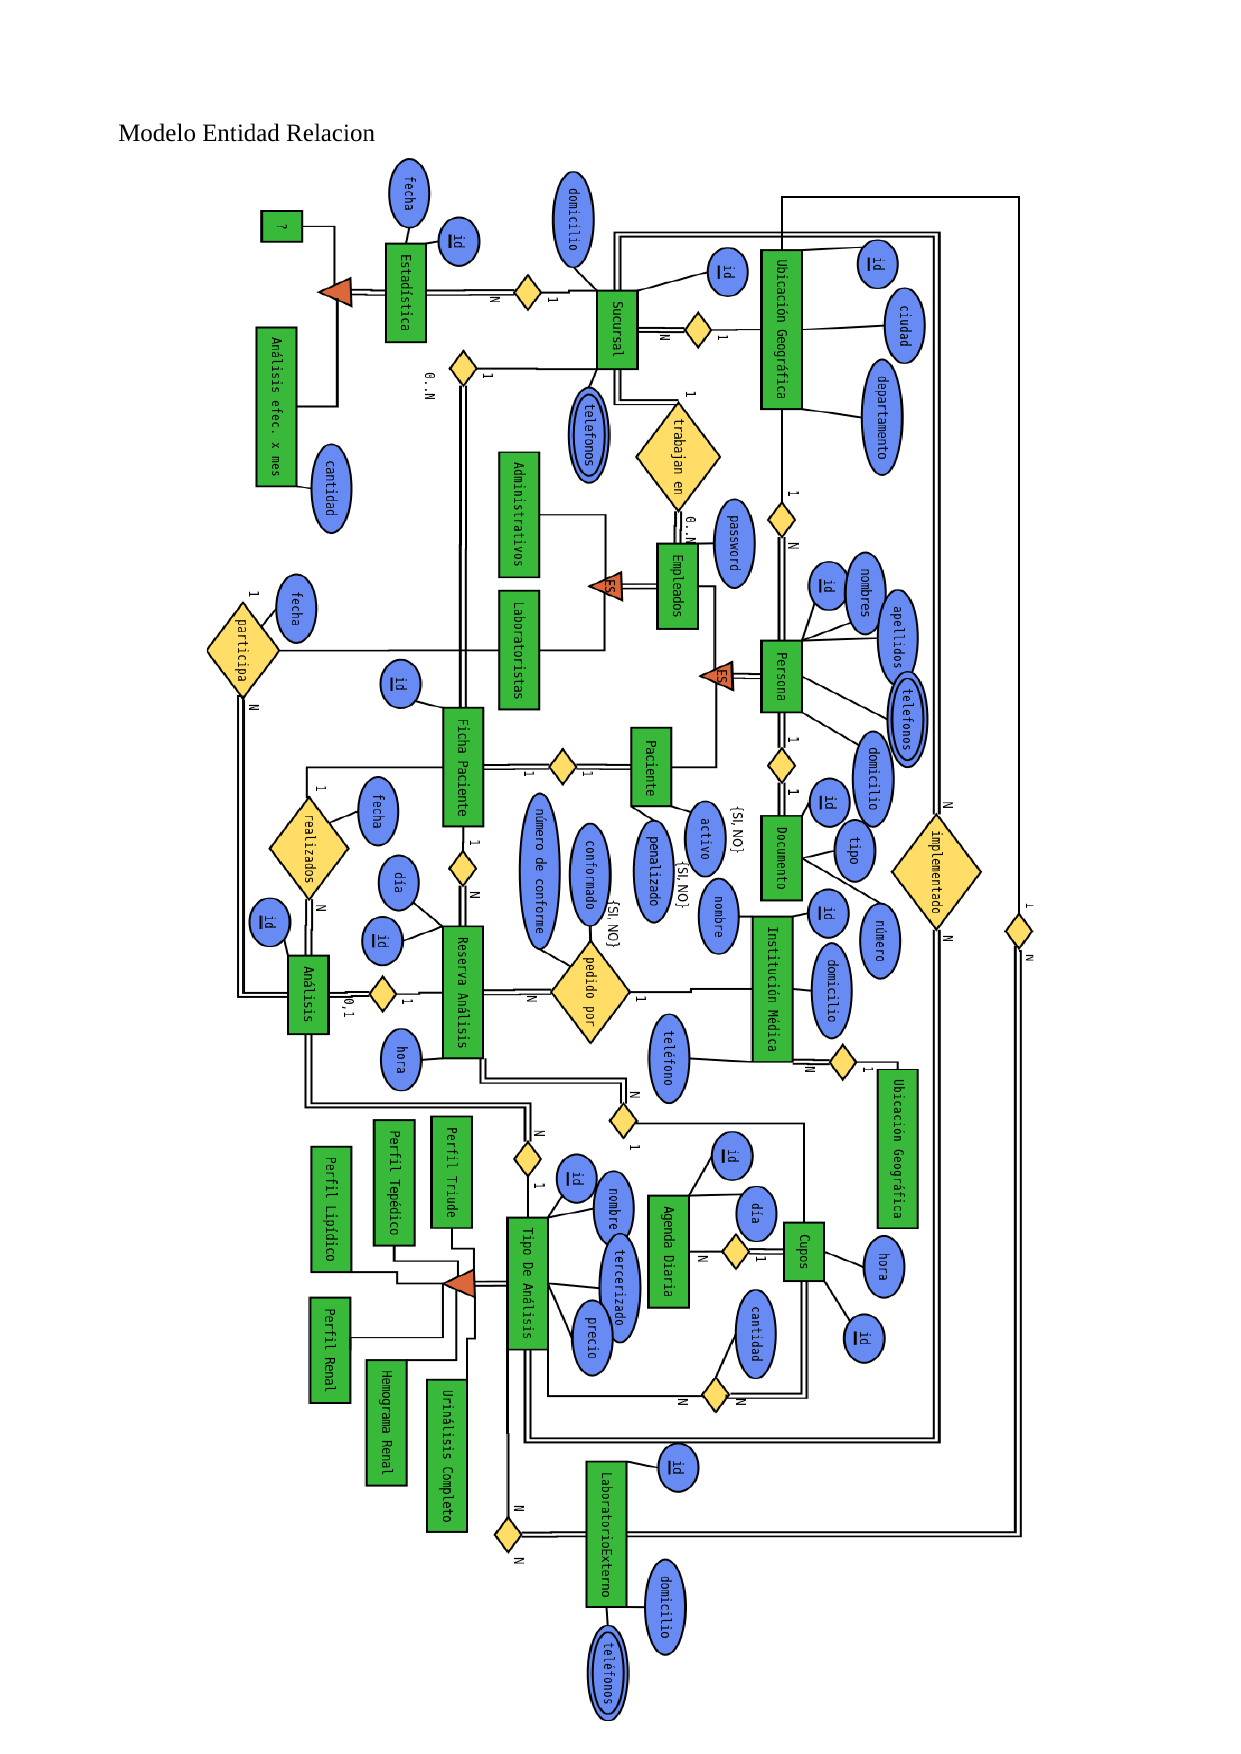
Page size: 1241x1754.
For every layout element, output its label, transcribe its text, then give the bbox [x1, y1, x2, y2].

picture [206, 158, 1034, 1721]
text Modelo Entidad Relacion [118, 118, 1122, 147]
